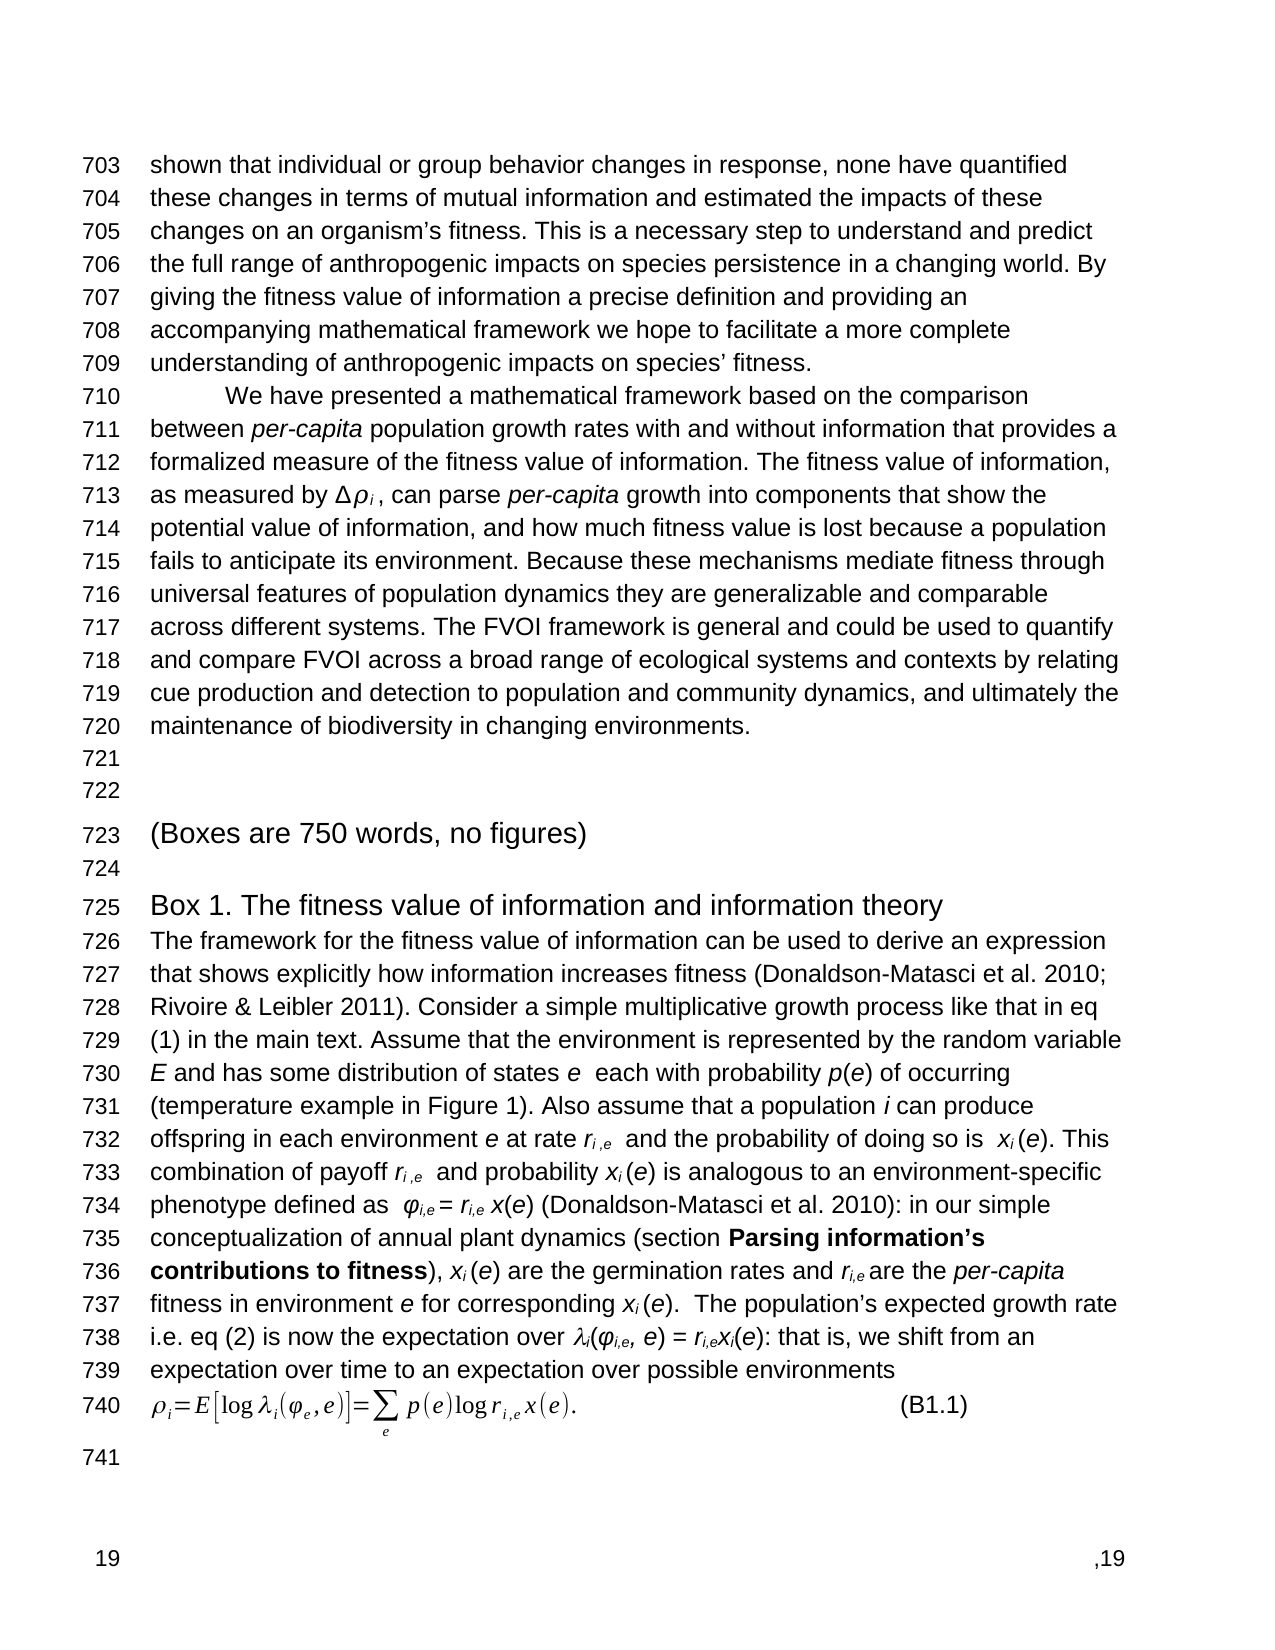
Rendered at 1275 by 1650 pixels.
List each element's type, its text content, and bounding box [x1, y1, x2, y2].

text The framework for the fitness value of information can be used to derive an expression that shows explicitly how information increases fitness (Donaldson-Matasci et al. 2010; Rivoire & Leibler 2011). Consider a simple multiplicative growth process like that in eq (1) in the main text. Assume that the environment is represented by the random variable E and has some distribution of states e each with probability p(e) of occurring (temperature example in Figure 1). Also assume that a population i can produce offspring in each environment e at rate ri ,e and the probability of doing so is xi (e). This combination of payoff ri ,e and probability xi (e) is analogous to an environment-specific phenotype defined as φi,e = ri,e x(e) (Donaldson-Matasci et al. 2010): in our simple conceptualization of annual plant dynamics (section Parsing information’s contributions to fitness), xi (e) are the germination rates and ri,e are the per-capita fitness in environment e for corresponding xi (e). The population’s expected growth rate i.e. eq (2) is now the expectation over λi(φi,e, e) = ri,exi(e): that is, we shift from an expectation over time to an expectation over possible environments [150, 926, 1125, 1384]
text (B1.1) [150, 1388, 1125, 1439]
text (Boxes are 750 words, no figures) [150, 816, 1125, 849]
text We have presented a mathematical framework based on the comparison between per-capita population growth rates with and without information that provides a formalized measure of the fitness value of information. The fitness value of information, as measured by Δ𝜌i , can parse per-capita growth into components that show the potential value of information, and how much fitness value is lost because a population fails to anticipate its environment. Because these mechanisms mediate fitness through universal features of population dynamics they are generalizable and comparable across different systems. The FVOI framework is general and could be used to quantify and compare FVOI across a broad range of ecological systems and contexts by relating cue production and detection to population and community dynamics, and ultimately the maintenance of biodiversity in changing environments. [150, 381, 1125, 740]
text shown that individual or group behavior changes in response, none have quantified these changes in terms of mutual information and estimated the impacts of these changes on an organism’s fitness. This is a necessary step to understand and predict the full range of anthropogenic impacts on species persistence in a changing world. By giving the fitness value of information a precise definition and providing an accompanying mathematical framework we hope to facilitate a more complete understanding of anthropogenic impacts on species’ fitness. [150, 150, 1125, 377]
text Box 1. The fitness value of information and information theory [150, 887, 1125, 921]
